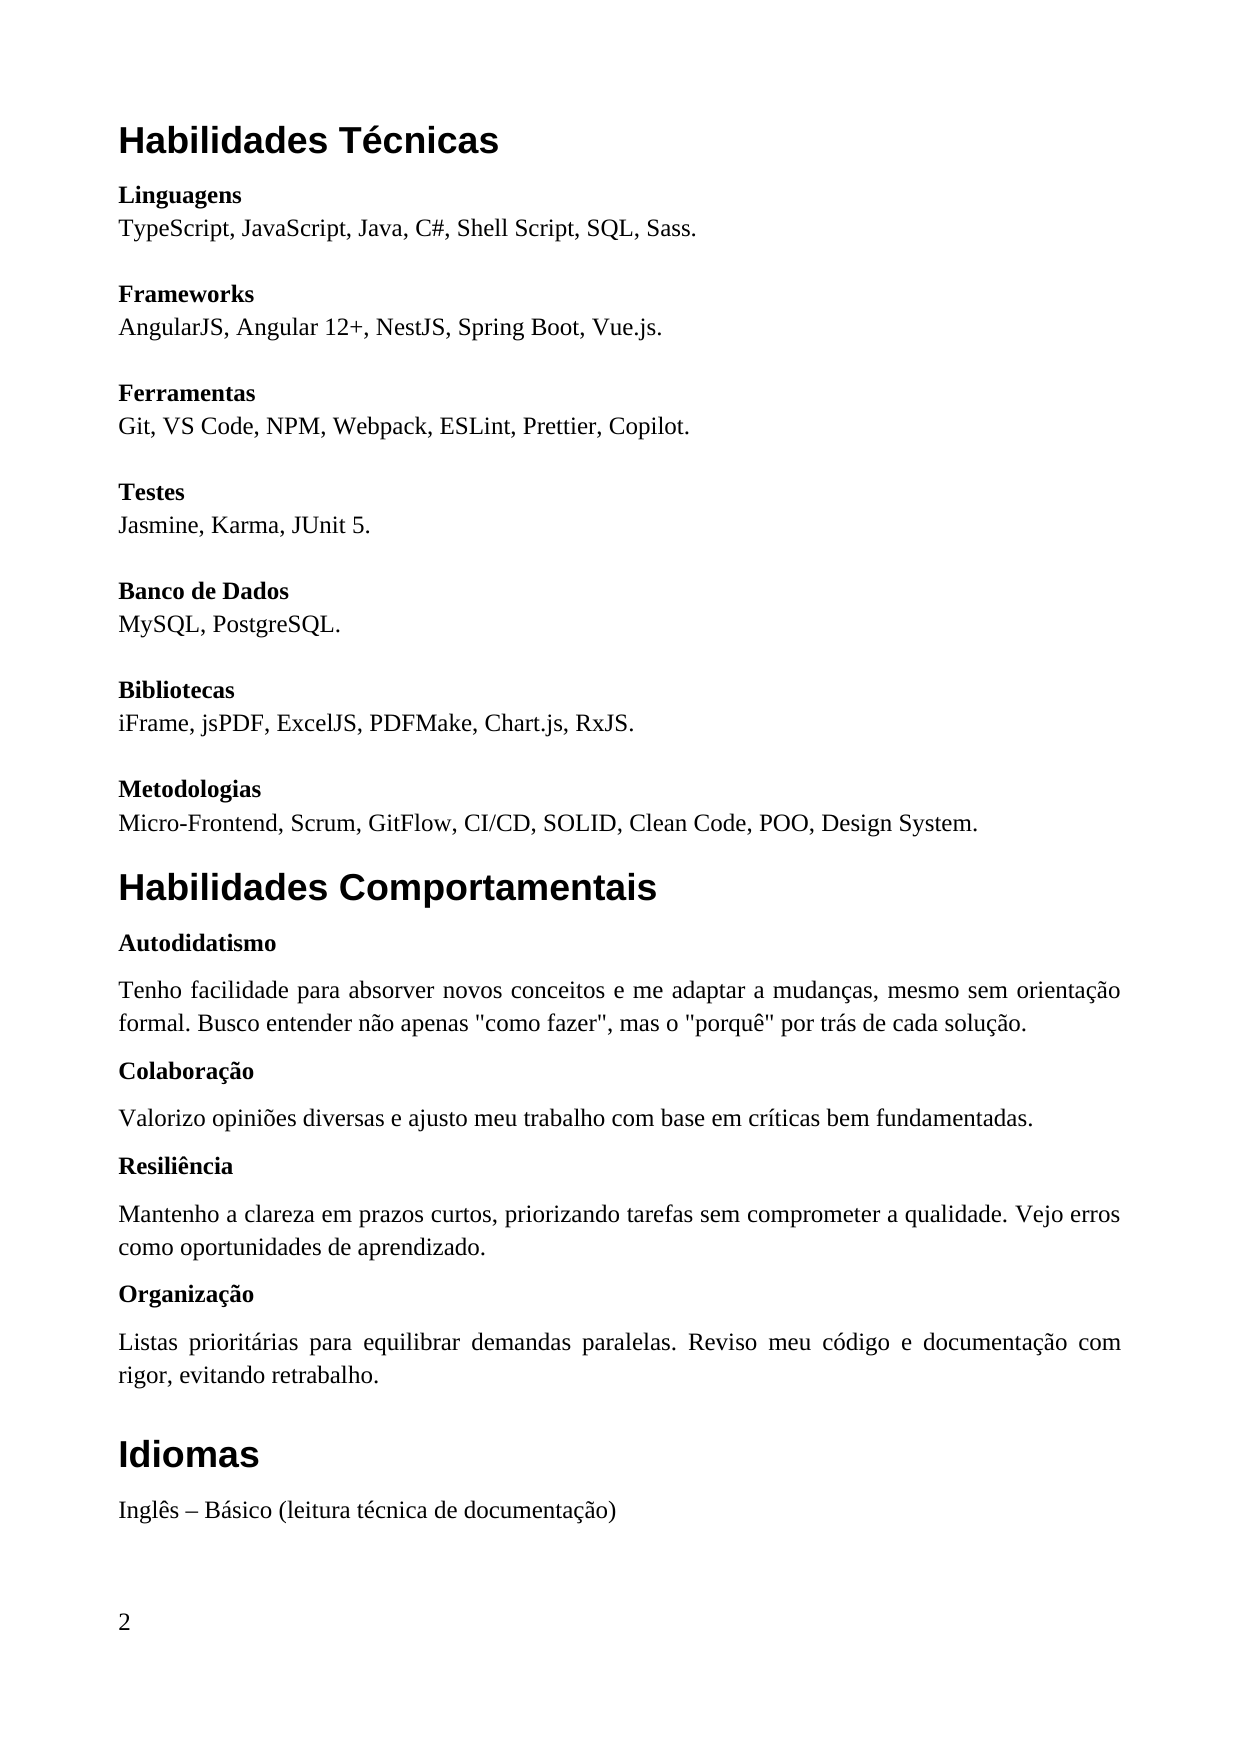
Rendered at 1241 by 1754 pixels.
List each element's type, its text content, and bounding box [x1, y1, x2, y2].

text Organização [118, 1279, 1122, 1308]
text Frameworks [118, 279, 1122, 308]
text TypeScript, JavaScript, Java, C#, Shell Script, SQL, Sass. [118, 213, 1122, 242]
text Autodidatismo [118, 928, 1122, 956]
text Valorizo opiniões diversas e ajusto meu trabalho com base em críticas bem fundamentadas. [118, 1103, 1122, 1132]
text Inglês – Básico (leitura técnica de documentação) [118, 1495, 1122, 1523]
text Metodologias [118, 774, 1122, 803]
text iFrame, jsPDF, ExcelJS, PDFMake, Chart.js, RxJS. [118, 708, 1122, 737]
text Testes [118, 477, 1122, 506]
subtitle Habilidades Técnicas [118, 118, 1122, 161]
text Git, VS Code, NPM, Webpack, ESLint, Prettier, Copilot. [118, 411, 1122, 440]
text Linguagens [118, 180, 1122, 209]
text Micro-Frontend, Scrum, GitFlow, CI/CD, SOLID, Clean Code, POO, Design System. [118, 808, 1122, 836]
text AngularJS, Angular 12+, NestJS, Spring Boot, Vue.js. [118, 312, 1122, 341]
text Resiliência [118, 1151, 1122, 1180]
text Bibliotecas [118, 676, 1122, 704]
text Listas prioritárias para equilibrar demandas paralelas. Reviso meu código e documentação com rigor, evitando retrabalho. [118, 1327, 1122, 1389]
subtitle Habilidades Comportamentais [118, 866, 1122, 909]
text Colaboração [118, 1056, 1122, 1085]
text Tenho facilidade para absorver novos conceitos e me adaptar a mudanças, mesmo sem orientação formal. Busco entender não apenas "como fazer", mas o "porquê" por trás de cada solução. [118, 975, 1122, 1037]
text MySQL, PostgreSQL. [118, 609, 1122, 638]
text Mantenho a clareza em prazos curtos, priorizando tarefas sem comprometer a qualidade. Vejo erros como oportunidades de aprendizado. [118, 1199, 1122, 1261]
text Jasmine, Karma, JUnit 5. [118, 510, 1122, 539]
text Ferramentas [118, 378, 1122, 407]
subtitle Idiomas [118, 1433, 1122, 1476]
text Banco de Dados [118, 576, 1122, 605]
